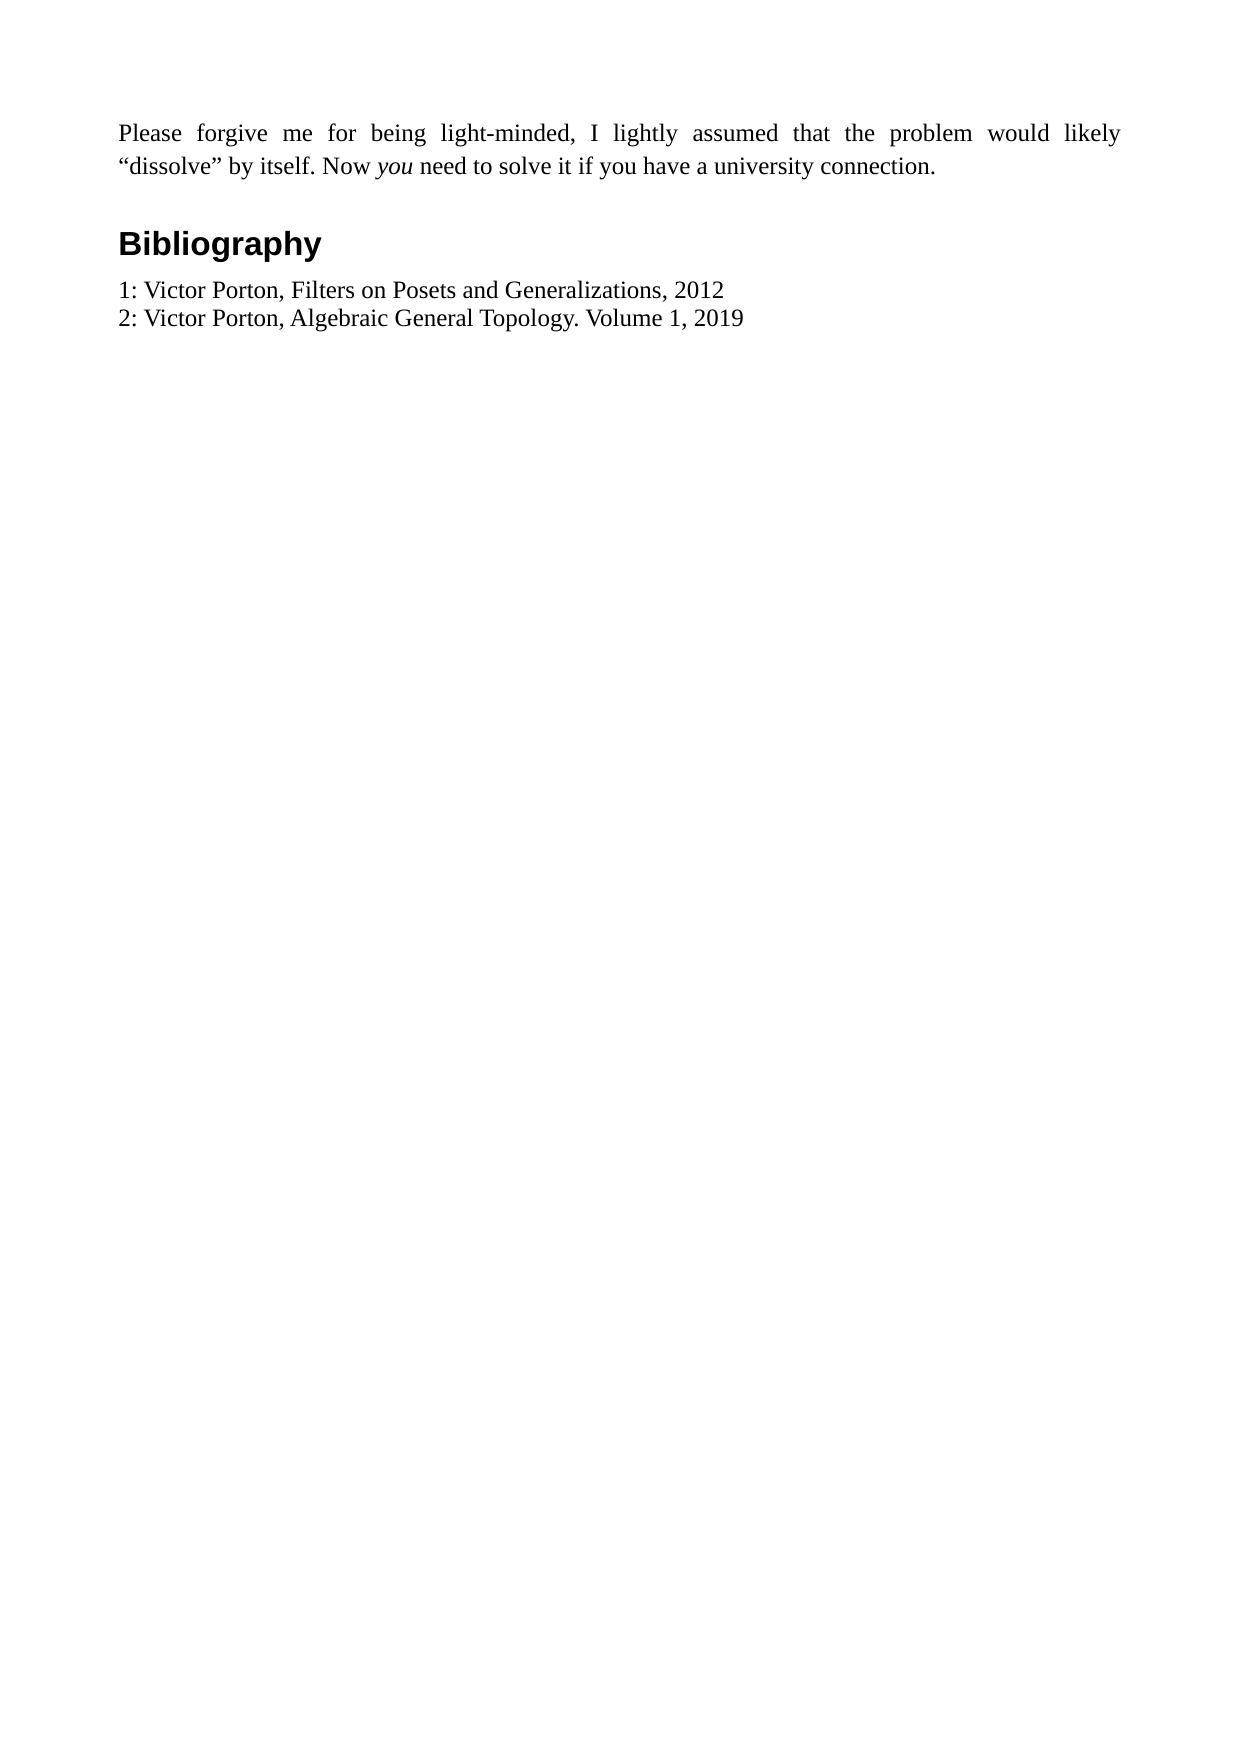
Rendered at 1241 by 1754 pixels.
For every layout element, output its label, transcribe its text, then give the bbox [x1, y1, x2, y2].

text Please forgive me for being light-minded, I lightly assumed that the problem would likely “dissolve” by itself. Now you need to solve it if you have a university connection. [118, 118, 1122, 180]
text 1: Victor Porton, Filters on Posets and Generalizations, 2012 [118, 275, 1122, 303]
subtitle Bibliography [118, 224, 1122, 262]
text 2: Victor Porton, Algebraic General Topology. Volume 1, 2019 [118, 303, 1122, 332]
